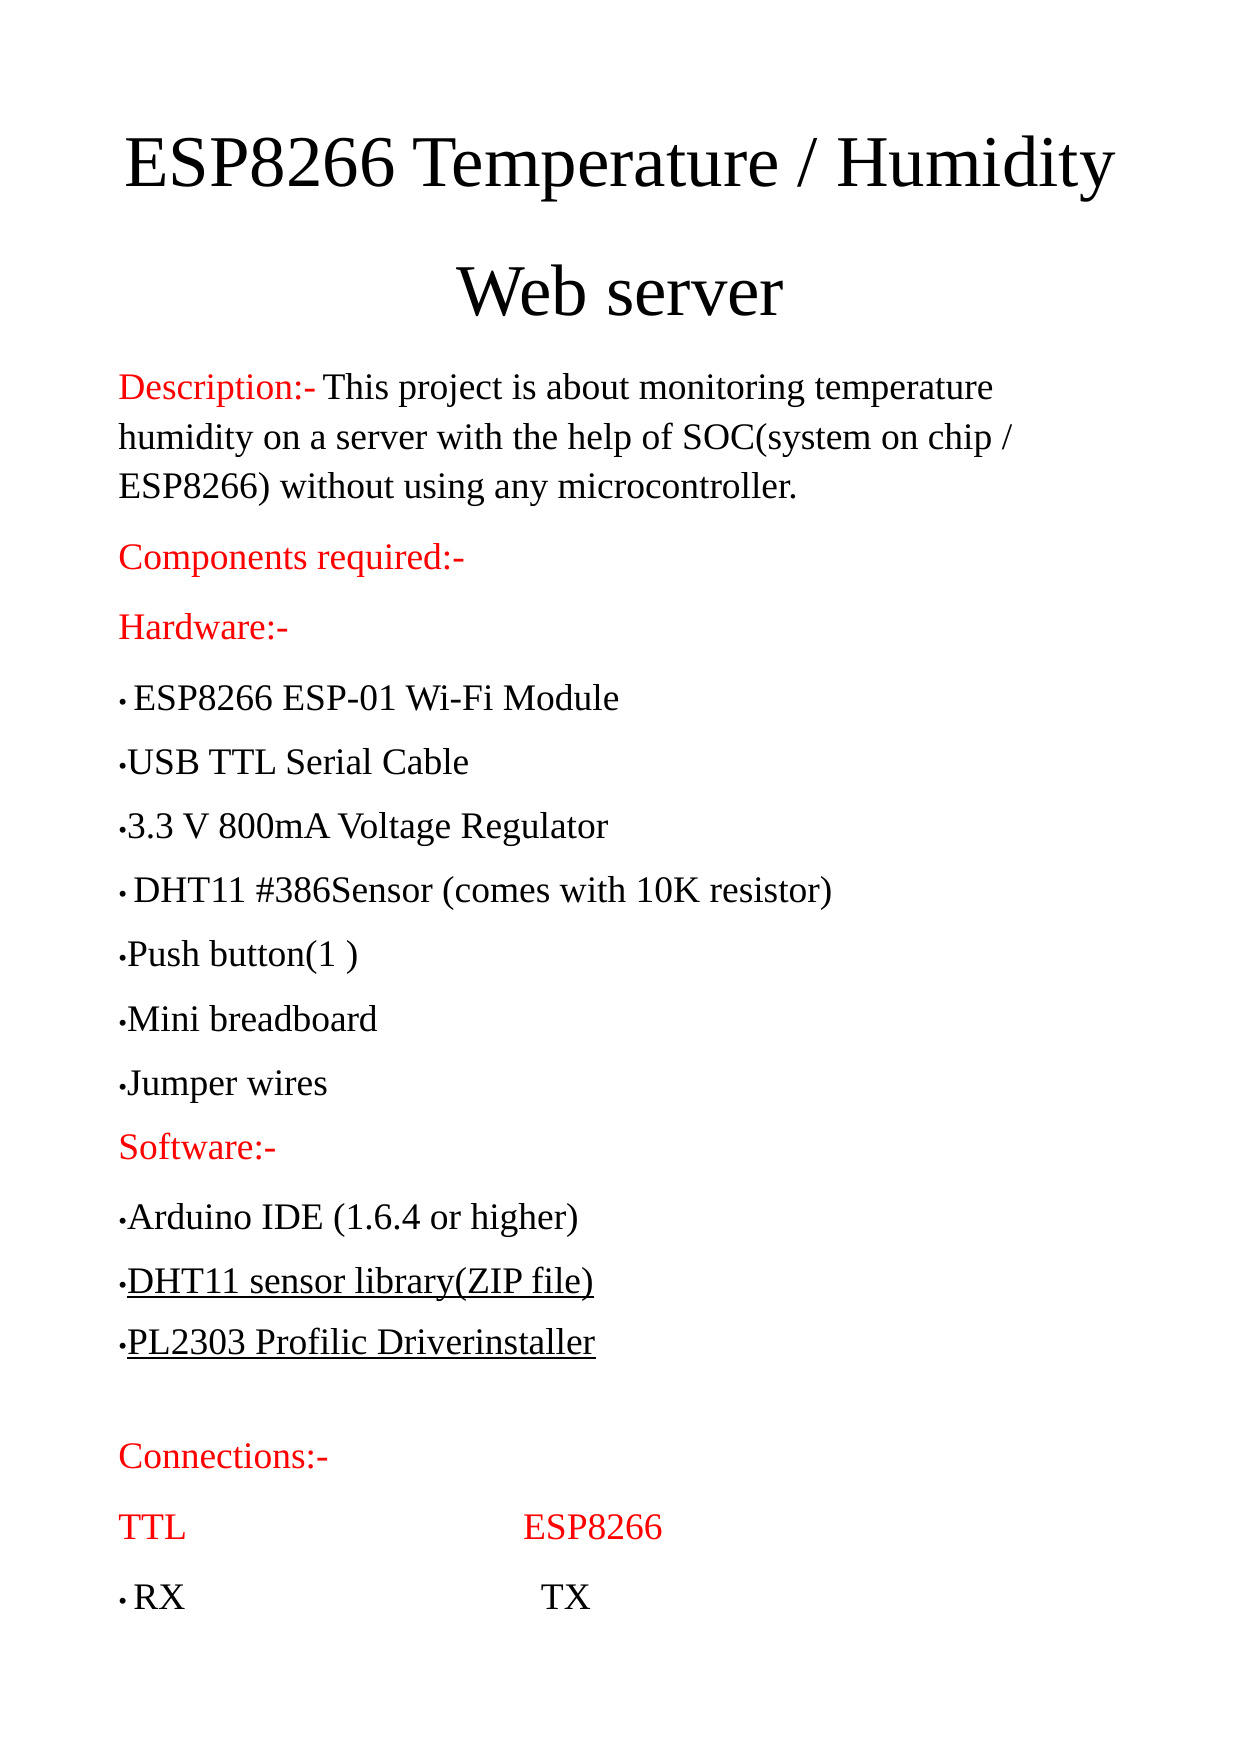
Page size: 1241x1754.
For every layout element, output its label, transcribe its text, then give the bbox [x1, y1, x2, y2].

text •DHT11 sensor library(ZIP file) [118, 1259, 1122, 1302]
text •Arduino IDE (1.6.4 or higher) [118, 1195, 1122, 1238]
text Components required:- [118, 534, 1122, 577]
text •USB TTL Serial Cable [118, 739, 1122, 782]
text •Mini breadboard [118, 996, 1122, 1039]
text • ESP8266 ESP-01 Wi-Fi Module [118, 675, 1122, 718]
text Software:- [118, 1124, 1122, 1167]
text •Jumper wires [118, 1060, 1122, 1103]
text TTL ESP8266 [118, 1504, 1122, 1547]
text Description:- This project is about monitoring temperature humidity on a server with the help of SOC(system on chip / ESP8266) without using any microcontroller. [118, 365, 1122, 507]
text •3.3 V 800mA Voltage Regulator [118, 803, 1122, 847]
text • DHT11 #386Sensor (comes with 10K resistor) [118, 868, 1122, 911]
text • RX TX [118, 1575, 1122, 1618]
text Hardware:- [118, 605, 1122, 648]
text Connections:- [118, 1434, 1122, 1477]
text •PL2303 Profilic Driverinstaller [118, 1319, 1122, 1363]
text ESP8266 Temperature / Humidity Web server [118, 118, 1122, 331]
text •Push button(1 ) [118, 932, 1122, 975]
